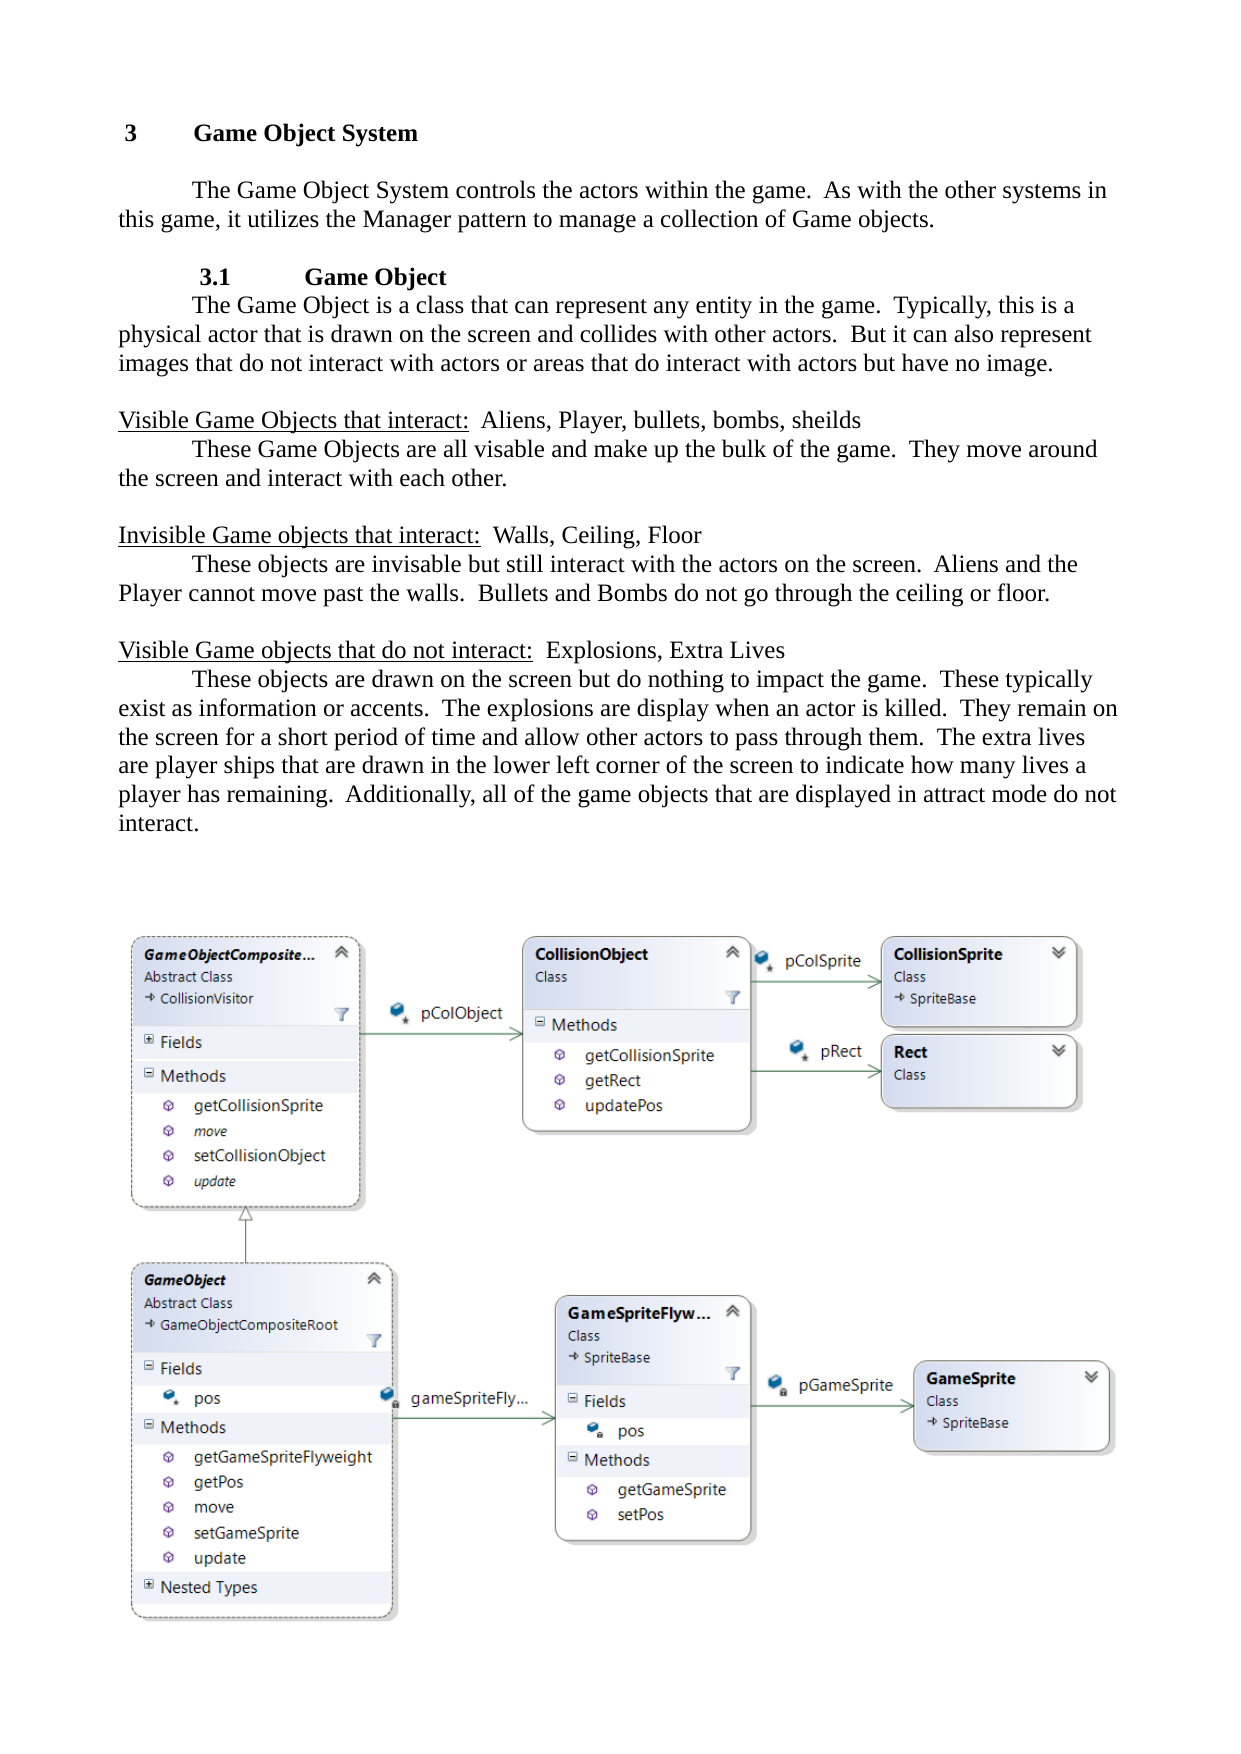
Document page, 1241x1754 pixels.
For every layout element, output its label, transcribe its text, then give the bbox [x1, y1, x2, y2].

picture [118, 923, 1122, 1629]
text The Game Object is a class that can represent any entity in the game. Typically, this is a physical actor that is drawn on the screen and collides with other actors. But it can also represent images that do not interact with actors or areas that do interact with actors but have no image. [118, 291, 1122, 377]
text These objects are invisable but still interact with the actors on the screen. Aliens and the Player cannot move past the walls. Bullets and Bombs do not go through the ceiling or floor. [118, 549, 1122, 607]
text Visible Game objects that do not interact: Explosions, Extra Lives [118, 636, 1122, 664]
text These Game Objects are all visable and make up the bulk of the game. They move around the screen and interact with each other. [118, 434, 1122, 492]
text The Game Object System controls the actors within the game. As with the other systems in this game, it utilizes the Manager pattern to manage a collection of Game objects. [118, 176, 1122, 233]
list Game Object [193, 262, 1122, 291]
text Visible Game Objects that interact: Aliens, Player, bullets, bombs, sheilds [118, 406, 1122, 434]
text Invisible Game objects that interact: Walls, Ceiling, Floor [118, 521, 1122, 549]
list Game Object System [118, 118, 1122, 147]
text These objects are drawn on the screen but do nothing to impact the game. These typically exist as information or accents. The explosions are display when an actor is killed. They remain on the screen for a short period of time and allow other actors to pass through them. The extra lives are player ships that are drawn in the lower left corner of the screen to indicate how many lives a player has remaining. Additionally, all of the game objects that are displayed in attract mode do not interact. [118, 664, 1122, 837]
